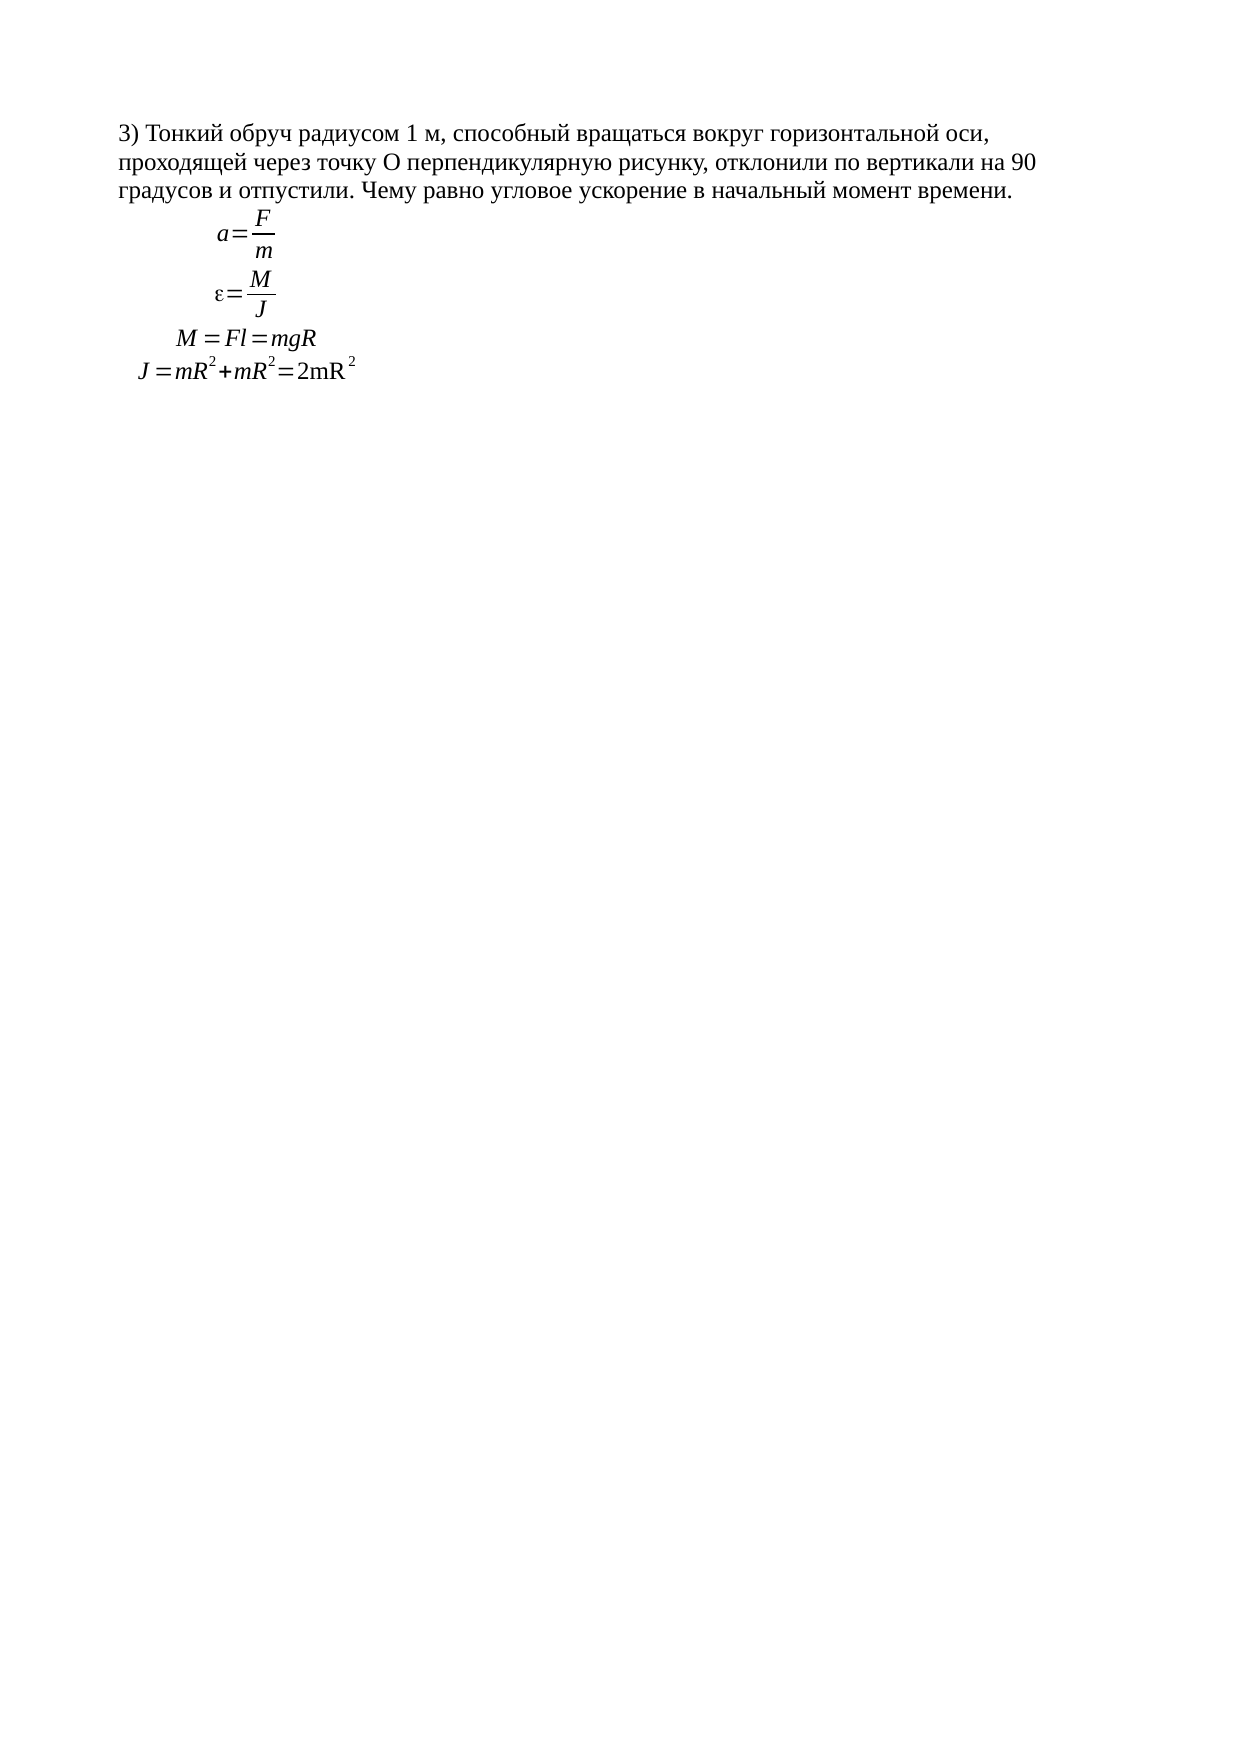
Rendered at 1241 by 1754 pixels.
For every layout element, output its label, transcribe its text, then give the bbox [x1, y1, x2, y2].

text 3) Тонкий обруч радиусом 1 м, способный вращаться вокруг горизонтальной оси, проходящей через точку О перпендикулярную рисунку, отклонили по вертикали на 90 градусов и отпустили. Чему равно угловое ускорение в начальный момент времени. [118, 118, 1122, 204]
